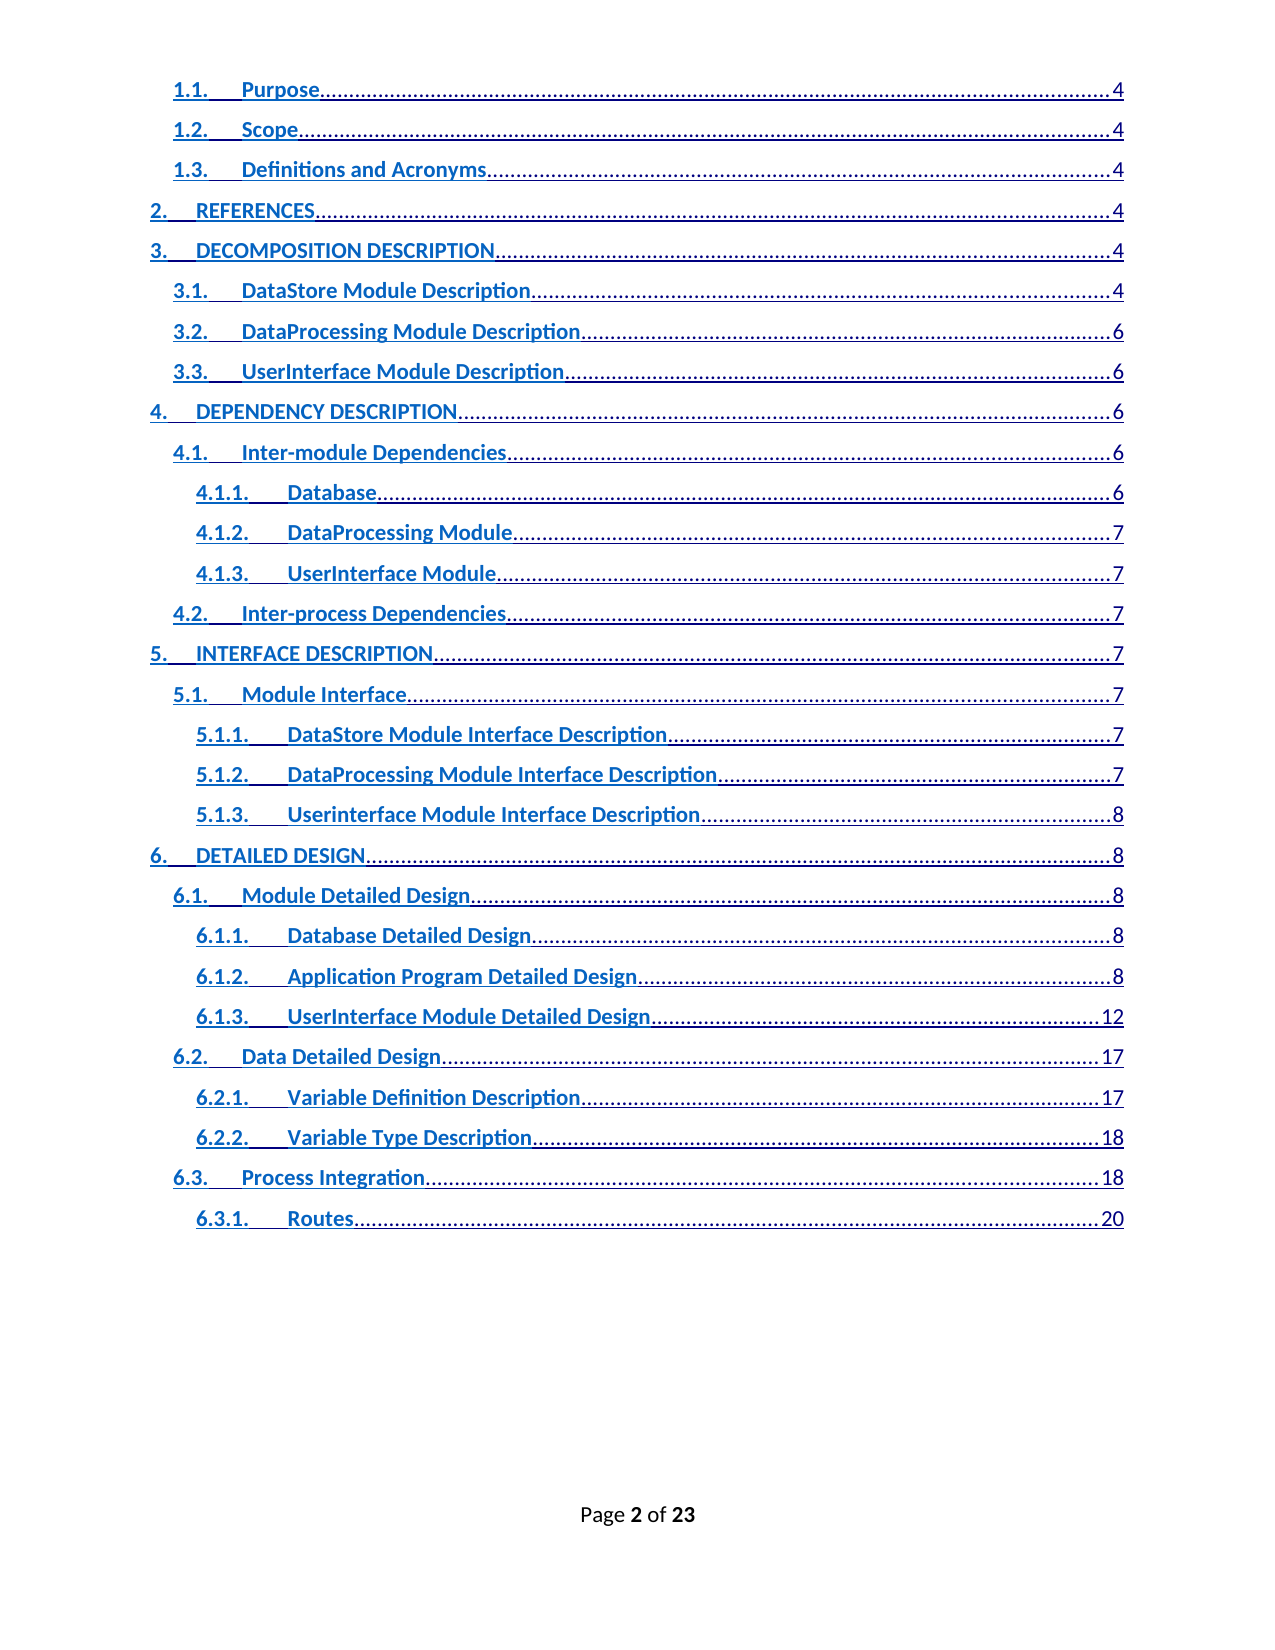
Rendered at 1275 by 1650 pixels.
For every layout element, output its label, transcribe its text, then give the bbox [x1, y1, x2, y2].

text 1.1. Purpose 4 [173, 75, 1125, 103]
text 6.3. Process Integration 18 [173, 1163, 1125, 1191]
text 4.1.3. UserInterface Module 7 [196, 559, 1125, 587]
text 6.1.3. UserInterface Module Detailed Design 12 [196, 1002, 1125, 1030]
text 1.3. Definitions and Acronyms 4 [173, 156, 1125, 184]
text 3.2. DataProcessing Module Description 6 [173, 317, 1125, 345]
text 4.1. Inter-module Dependencies 6 [173, 438, 1125, 466]
text 6.2.1. Variable Definition Description 17 [196, 1083, 1125, 1111]
text 5.1.2. DataProcessing Module Interface Description 7 [196, 760, 1125, 788]
text 6.3.1. Routes 20 [196, 1204, 1125, 1232]
text 4.1.1. Database 6 [196, 478, 1125, 506]
text 4. DEPENDENCY DESCRIPTION 6 [150, 397, 1125, 426]
text 6. DETAILED DESIGN 8 [150, 841, 1125, 869]
text 4.2. Inter-process Dependencies 7 [173, 599, 1125, 627]
text 6.2.2. Variable Type Description 18 [196, 1123, 1125, 1151]
text 3.1. DataStore Module Description 4 [173, 277, 1125, 304]
text 5.1. Module Interface 7 [173, 680, 1125, 708]
text 6.2. Data Detailed Design 17 [173, 1042, 1125, 1071]
text 5.1.3. Userinterface Module Interface Description 8 [196, 801, 1125, 829]
text 4.1.2. DataProcessing Module 7 [196, 518, 1125, 546]
text 6.1.1. Database Detailed Design 8 [196, 922, 1125, 949]
text 2. REFERENCES 4 [150, 196, 1125, 224]
text 3.3. UserInterface Module Description 6 [173, 357, 1125, 385]
text 6.1. Module Detailed Design 8 [173, 881, 1125, 909]
text 5.1.1. DataStore Module Interface Description 7 [196, 720, 1125, 748]
text 3. DECOMPOSITION DESCRIPTION 4 [150, 236, 1125, 264]
text 6.1.2. Application Program Detailed Design 8 [196, 962, 1125, 990]
text 5. INTERFACE DESCRIPTION 7 [150, 639, 1125, 667]
text 1.2. Scope 4 [173, 115, 1125, 143]
